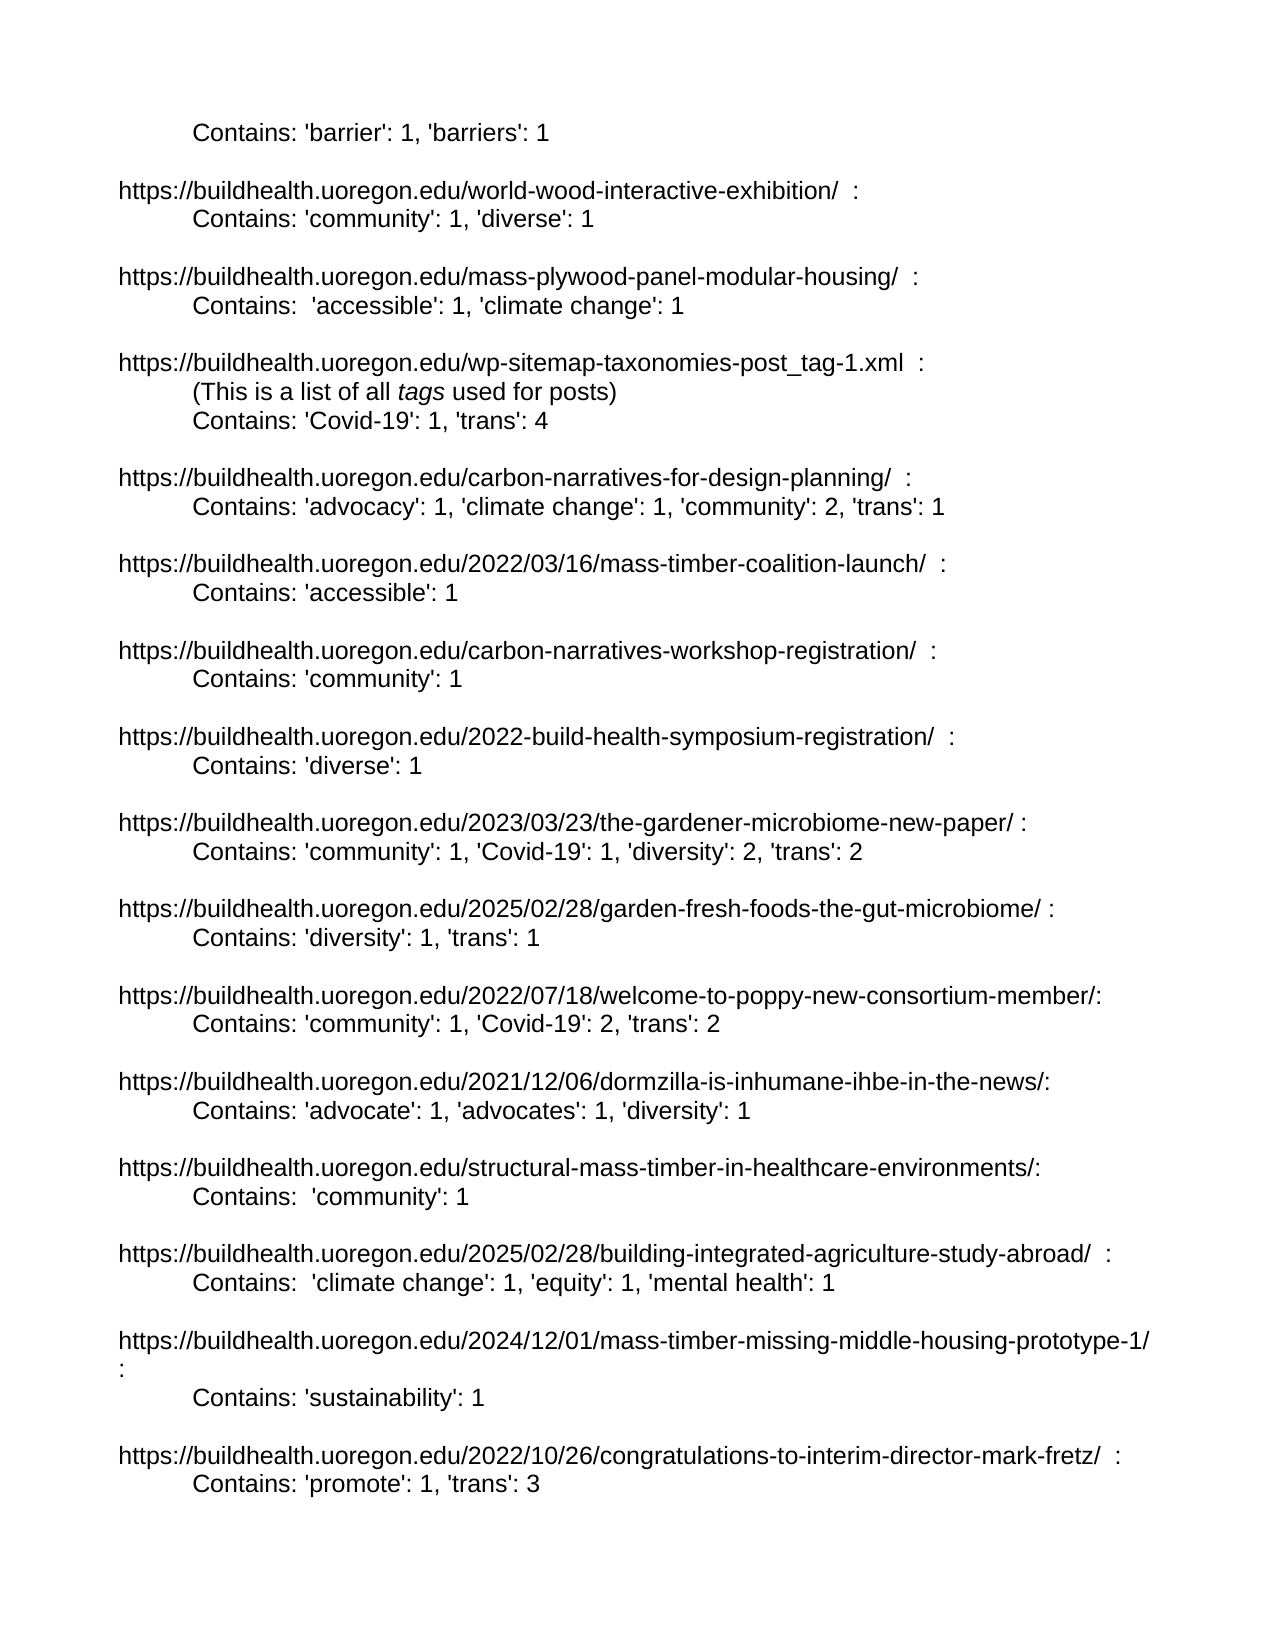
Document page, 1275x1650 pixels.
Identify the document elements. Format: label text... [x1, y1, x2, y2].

text Contains: 'community': 1, 'Covid-19': 2, 'trans': 2 [118, 1009, 1157, 1038]
text Contains: 'diversity': 1, 'trans': 1 [118, 923, 1157, 952]
text https://buildhealth.uoregon.edu/2022/03/16/mass-timber-coalition-launch/ : [118, 549, 1157, 578]
text https://buildhealth.uoregon.edu/2024/12/01/mass-timber-missing-middle-housing-prototype-1/ : [118, 1326, 1157, 1383]
text Contains: 'diverse': 1 [118, 751, 1157, 779]
text Contains: 'accessible': 1, 'climate change': 1 [118, 291, 1157, 319]
text Contains: 'barrier': 1, 'barriers': 1 [118, 118, 1157, 147]
text Contains: 'Covid-19': 1, 'trans': 4 [118, 406, 1157, 434]
text (This is a list of all tags used for posts) [118, 377, 1157, 406]
text https://buildhealth.uoregon.edu/wp-sitemap-taxonomies-post_tag-1.xml : [118, 348, 1157, 377]
text https://buildhealth.uoregon.edu/2022/07/18/welcome-to-poppy-new-consortium-member/: [118, 981, 1157, 1009]
text https://buildhealth.uoregon.edu/structural-mass-timber-in-healthcare-environments/: [118, 1153, 1157, 1182]
text Contains: 'promote': 1, 'trans': 3 [118, 1469, 1157, 1498]
text https://buildhealth.uoregon.edu/carbon-narratives-workshop-registration/ : [118, 636, 1157, 664]
text https://buildhealth.uoregon.edu/2022-build-health-symposium-registration/ : [118, 722, 1157, 751]
text https://buildhealth.uoregon.edu/2023/03/23/the-gardener-microbiome-new-paper/ : [118, 808, 1157, 837]
text https://buildhealth.uoregon.edu/world-wood-interactive-exhibition/ : [118, 176, 1157, 204]
text https://buildhealth.uoregon.edu/carbon-narratives-for-design-planning/ : [118, 463, 1157, 492]
text Contains: 'advocate': 1, 'advocates': 1, 'diversity': 1 [118, 1096, 1157, 1124]
text https://buildhealth.uoregon.edu/2025/02/28/building-integrated-agriculture-study-abroad/ : [118, 1239, 1157, 1268]
text Contains: 'community': 1 [118, 664, 1157, 693]
text https://buildhealth.uoregon.edu/mass-plywood-panel-modular-housing/ : [118, 262, 1157, 291]
text Contains: 'community': 1, 'diverse': 1 [118, 204, 1157, 233]
text Contains: 'community': 1, 'Covid-19': 1, 'diversity': 2, 'trans': 2 [118, 837, 1157, 866]
text Contains: 'advocacy': 1, 'climate change': 1, 'community': 2, 'trans': 1 [118, 492, 1157, 521]
text Contains: 'climate change': 1, 'equity': 1, 'mental health': 1 [118, 1268, 1157, 1297]
text https://buildhealth.uoregon.edu/2021/12/06/dormzilla-is-inhumane-ihbe-in-the-news/: [118, 1067, 1157, 1096]
text Contains: 'community': 1 [118, 1182, 1157, 1211]
text Contains: 'accessible': 1 [118, 578, 1157, 607]
text https://buildhealth.uoregon.edu/2022/10/26/congratulations-to-interim-director-mark-fretz/ : [118, 1441, 1157, 1469]
text Contains: 'sustainability': 1 [118, 1383, 1157, 1412]
text https://buildhealth.uoregon.edu/2025/02/28/garden-fresh-foods-the-gut-microbiome/ : [118, 894, 1157, 923]
